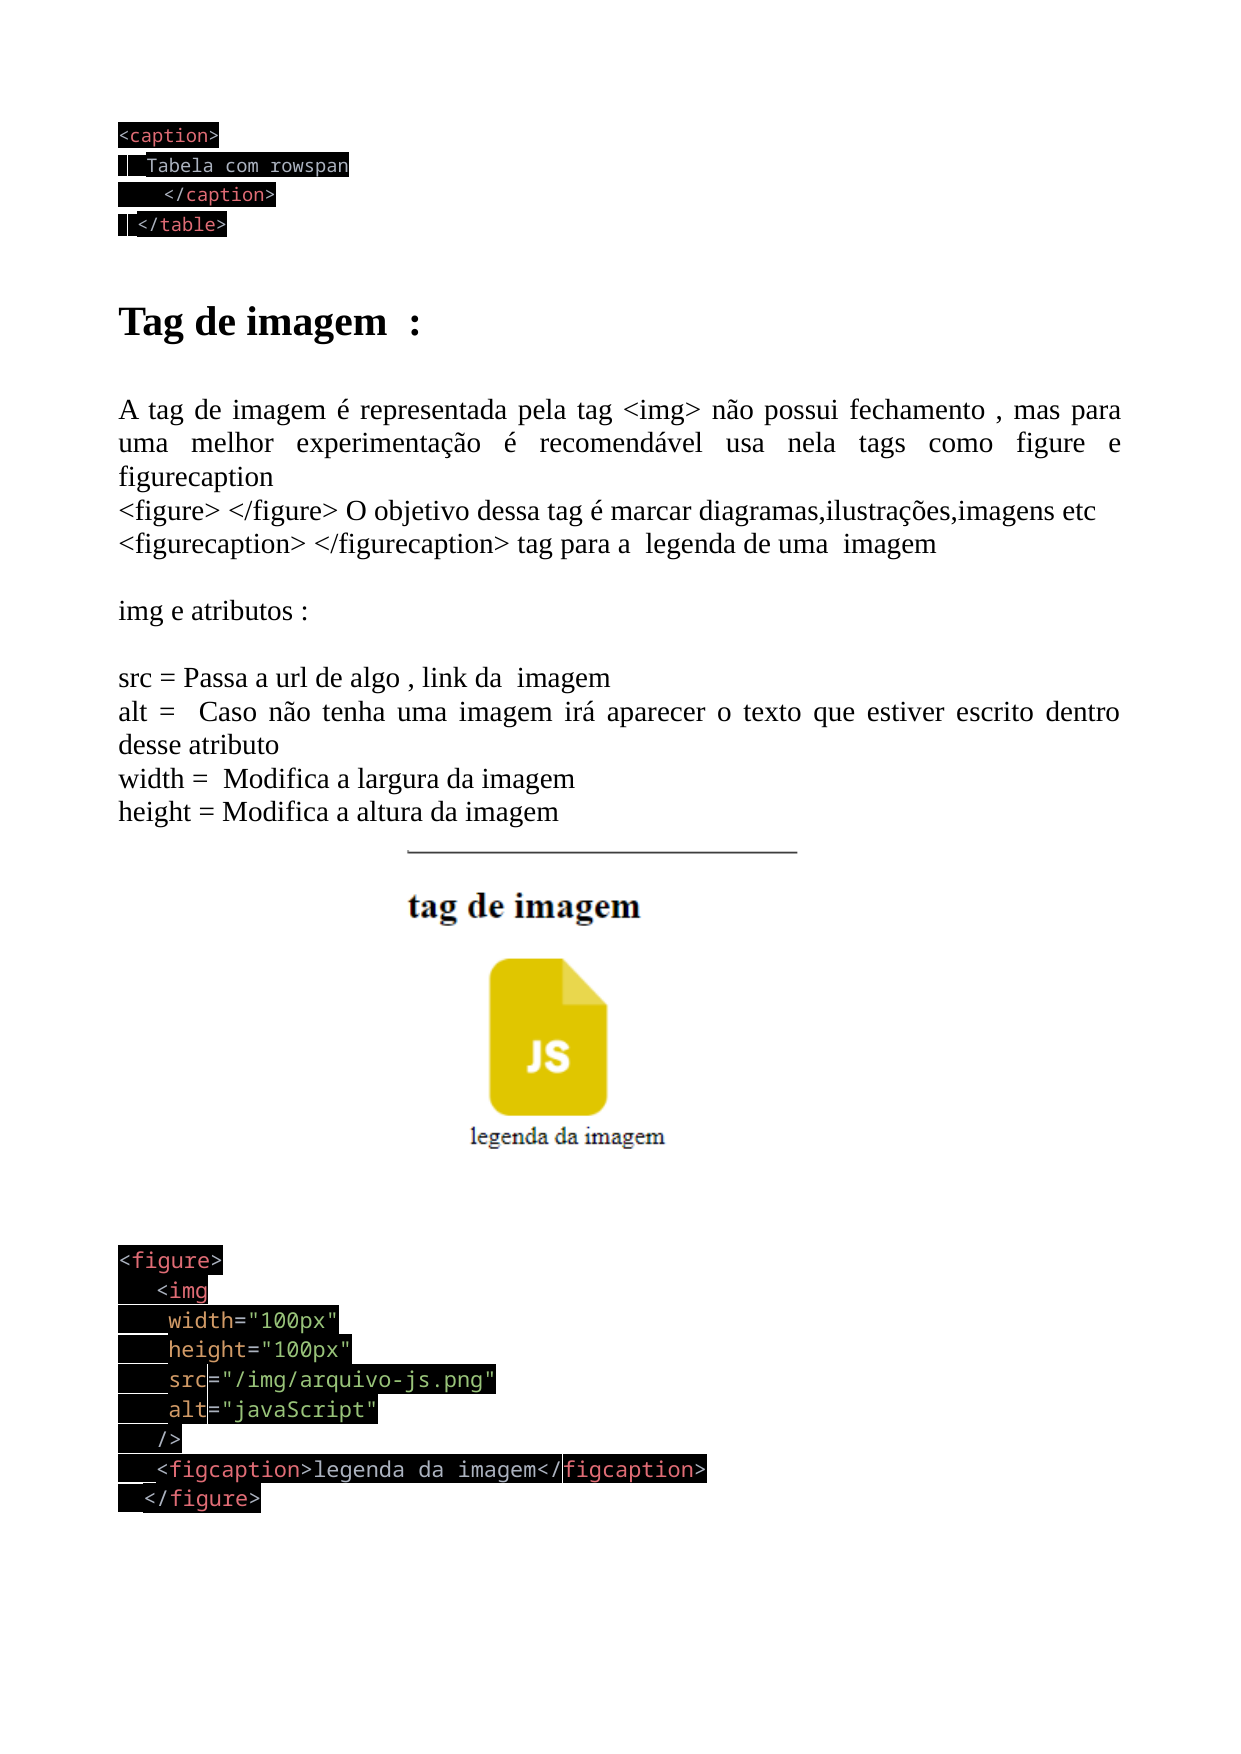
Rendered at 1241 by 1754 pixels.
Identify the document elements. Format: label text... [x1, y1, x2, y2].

text <figure> </figure> O objetivo dessa tag é marcar diagramas,ilustrações,imagens etc [118, 493, 1122, 526]
text height = Modifica a altura da imagem [118, 794, 1122, 828]
text alt="javaScript" [118, 1394, 1122, 1424]
text img e atributos : [118, 593, 1122, 627]
text <figurecaption> </figurecaption> tag para a legenda de uma imagem [118, 526, 1122, 560]
text </figure> [118, 1483, 1122, 1513]
text width="100px" [118, 1304, 1122, 1334]
text <caption> [118, 118, 1122, 148]
picture [396, 850, 798, 1160]
text /> [118, 1424, 1122, 1453]
text height="100px" [118, 1334, 1122, 1364]
text alt = Caso não tenha uma imagem irá aparecer o texto que estiver escrito dentro desse atributo [118, 694, 1122, 761]
text </table> [118, 207, 1122, 237]
text Tag de imagem : [118, 296, 1122, 344]
text </caption> [118, 177, 1122, 207]
text src="/img/arquivo-js.png" [118, 1364, 1122, 1394]
text src = Passa a url de algo , link da imagem [118, 660, 1122, 694]
text width = Modifica a largura da imagem [118, 761, 1122, 794]
text <figcaption>legenda da imagem</figcaption> [118, 1453, 1122, 1483]
text A tag de imagem é representada pela tag <img> não possui fechamento , mas para uma melhor experimentação é recomendável usa nela tags como figure e figurecaption [118, 392, 1122, 493]
text <img [118, 1275, 1122, 1304]
text Tabela com rowspan [118, 148, 1122, 177]
text <figure> [118, 1245, 1122, 1275]
